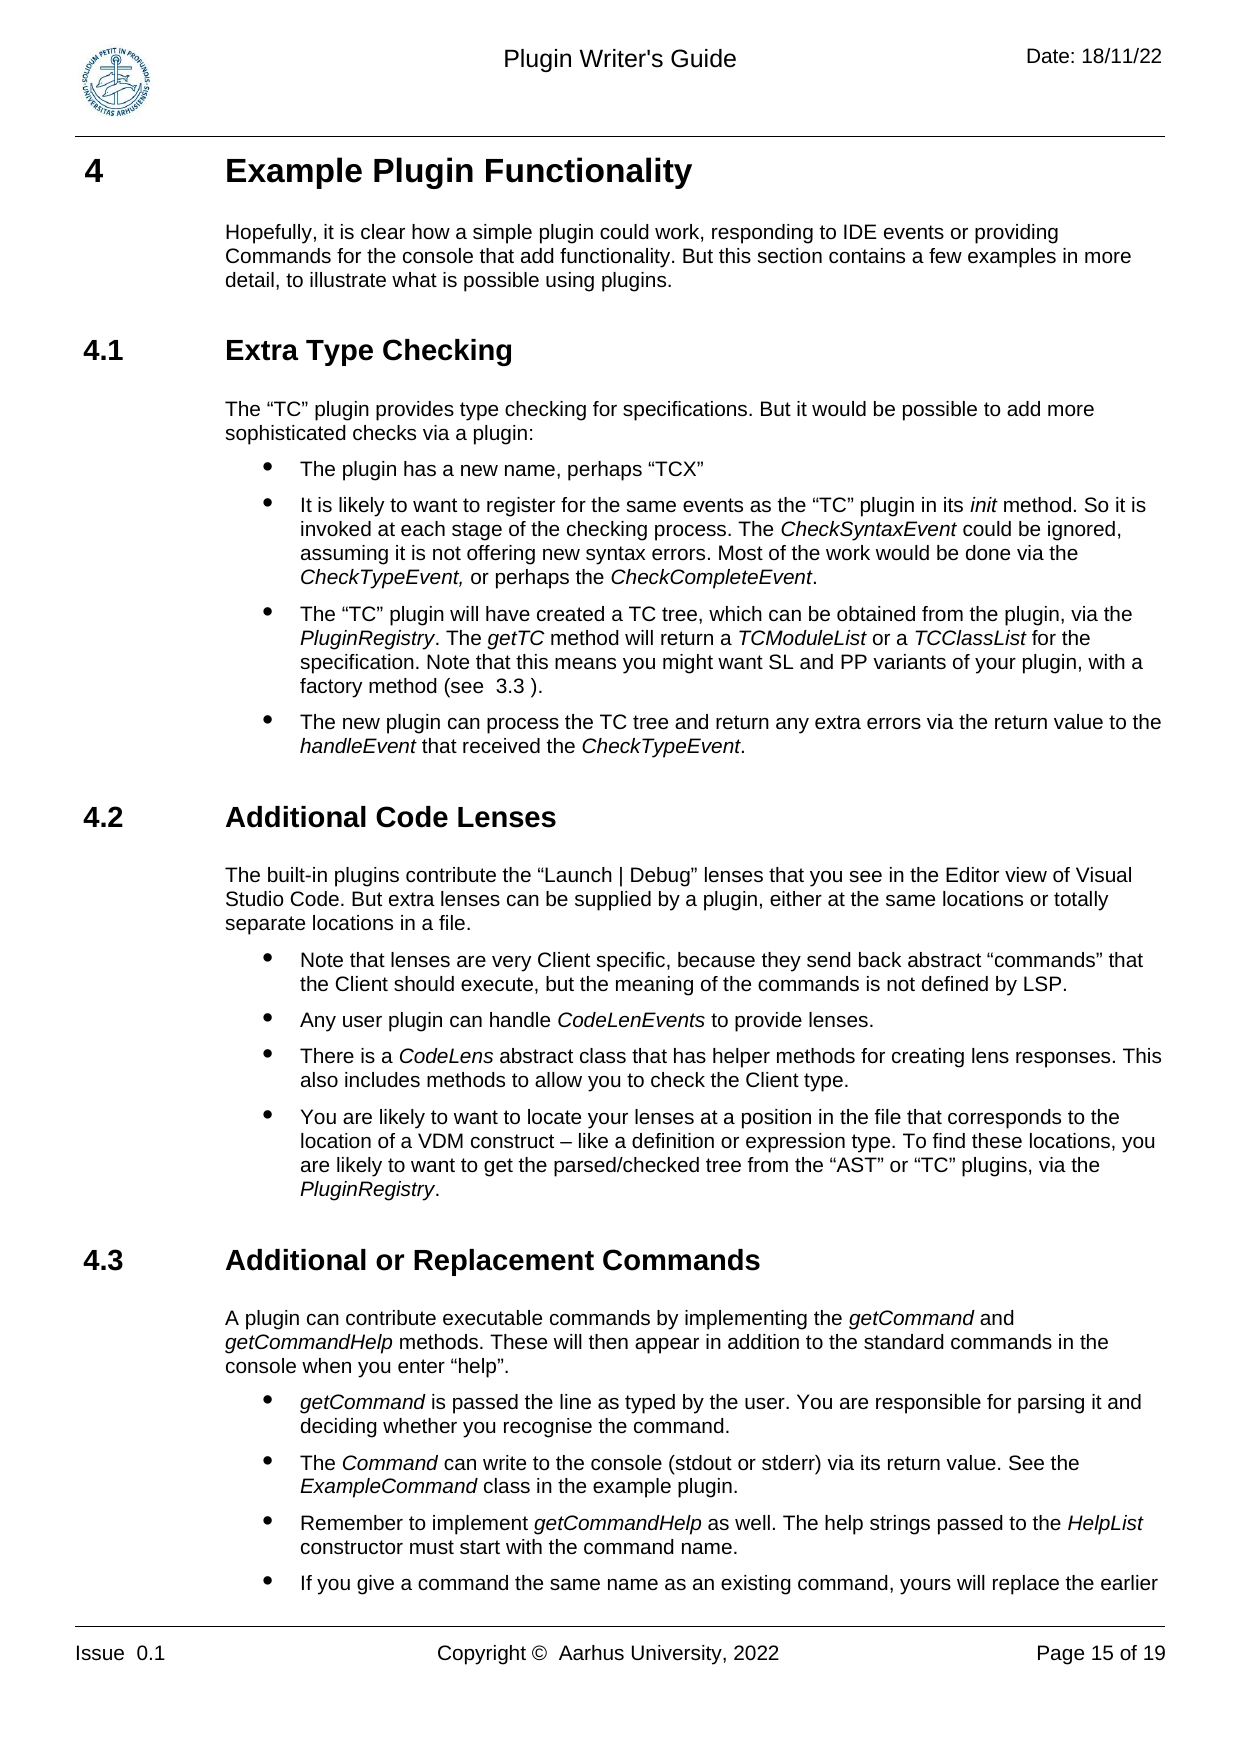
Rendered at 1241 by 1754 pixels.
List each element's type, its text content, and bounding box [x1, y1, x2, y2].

list Note that lenses are very Client specific, because they send back abstract “commands” that the Client should execute, but the meaning of the commands is not defined by LSP. [262, 948, 1165, 996]
list It is likely to want to register for the same events as the “TC” plugin in its init method. So it is invoked at each stage of the checking process. The CheckSyntaxEvent could be ignored, assuming it is not offering new syntax errors. Most of the work would be done via the CheckTypeEvent, or perhaps the CheckCompleteEvent. [262, 494, 1165, 589]
list Any user plugin can handle CodeLenEvents to provide lenses. [262, 1008, 1165, 1032]
list The Command can write to the console (stdout or stderr) via its return value. See the ExampleCommand class in the example plugin. [262, 1451, 1165, 1499]
subtitle Example Plugin Functionality [75, 152, 1165, 190]
text The built-in plugins contribute the “Launch | Debug” lenses that you see in the Editor view of Visual Studio Code. But extra lenses can be supplied by a plugin, either at the same locations or totally separate locations in a file. [225, 863, 1165, 935]
subtitle Additional or Replacement Commands [75, 1243, 1165, 1276]
list There is a CodeLens abstract class that has helper methods for creating lens responses. This also includes methods to allow you to check the Client type. [262, 1045, 1165, 1093]
list The “TC” plugin will have created a TC tree, which can be obtained from the plugin, via the PluginRegistry. The getTC method will return a TCModuleList or a TCClassList for the specification. Note that this means you might want SL and PP variants of your plugin, with a factory method (see 3.3 ). [262, 602, 1165, 698]
list Remember to implement getCommandHelp as well. The help strings passed to the HelpList constructor must start with the command name. [262, 1511, 1165, 1559]
list If you give a command the same name as an existing command, yours will replace the earlier [262, 1572, 1165, 1596]
subtitle Additional Code Lenses [75, 801, 1165, 833]
text A plugin can contribute executable commands by implementing the getCommand and getCommandHelp methods. These will then appear in addition to the standard commands in the console when you enter “help”. [225, 1306, 1165, 1378]
list getCommand is passed the line as typed by the user. You are responsible for parsing it and deciding whether you recognise the command. [262, 1390, 1165, 1438]
picture [78, 44, 153, 120]
text Hopefully, it is clear how a simple plugin could work, responding to IDE events or providing Commands for the console that add functionality. But this section contains a few examples in more detail, to illustrate what is possible using plugins. [225, 220, 1165, 292]
text The “TC” plugin provides type checking for specifications. But it would be possible to add more sophisticated checks via a plugin: [225, 397, 1165, 445]
list The plugin has a new name, perhaps “TCX” [262, 457, 1165, 481]
subtitle Extra Type Checking [75, 334, 1165, 367]
list You are likely to want to locate your lenses at a position in the file that corresponds to the location of a VDM construct – like a definition or expression type. To find these locations, you are likely to want to get the parsed/checked tree from the “AST” or “TC” plugins, via the PluginRegistry. [262, 1105, 1165, 1201]
list The new plugin can process the TC tree and return any extra errors via the return value to the handleEvent that received the CheckTypeEvent. [262, 710, 1165, 758]
